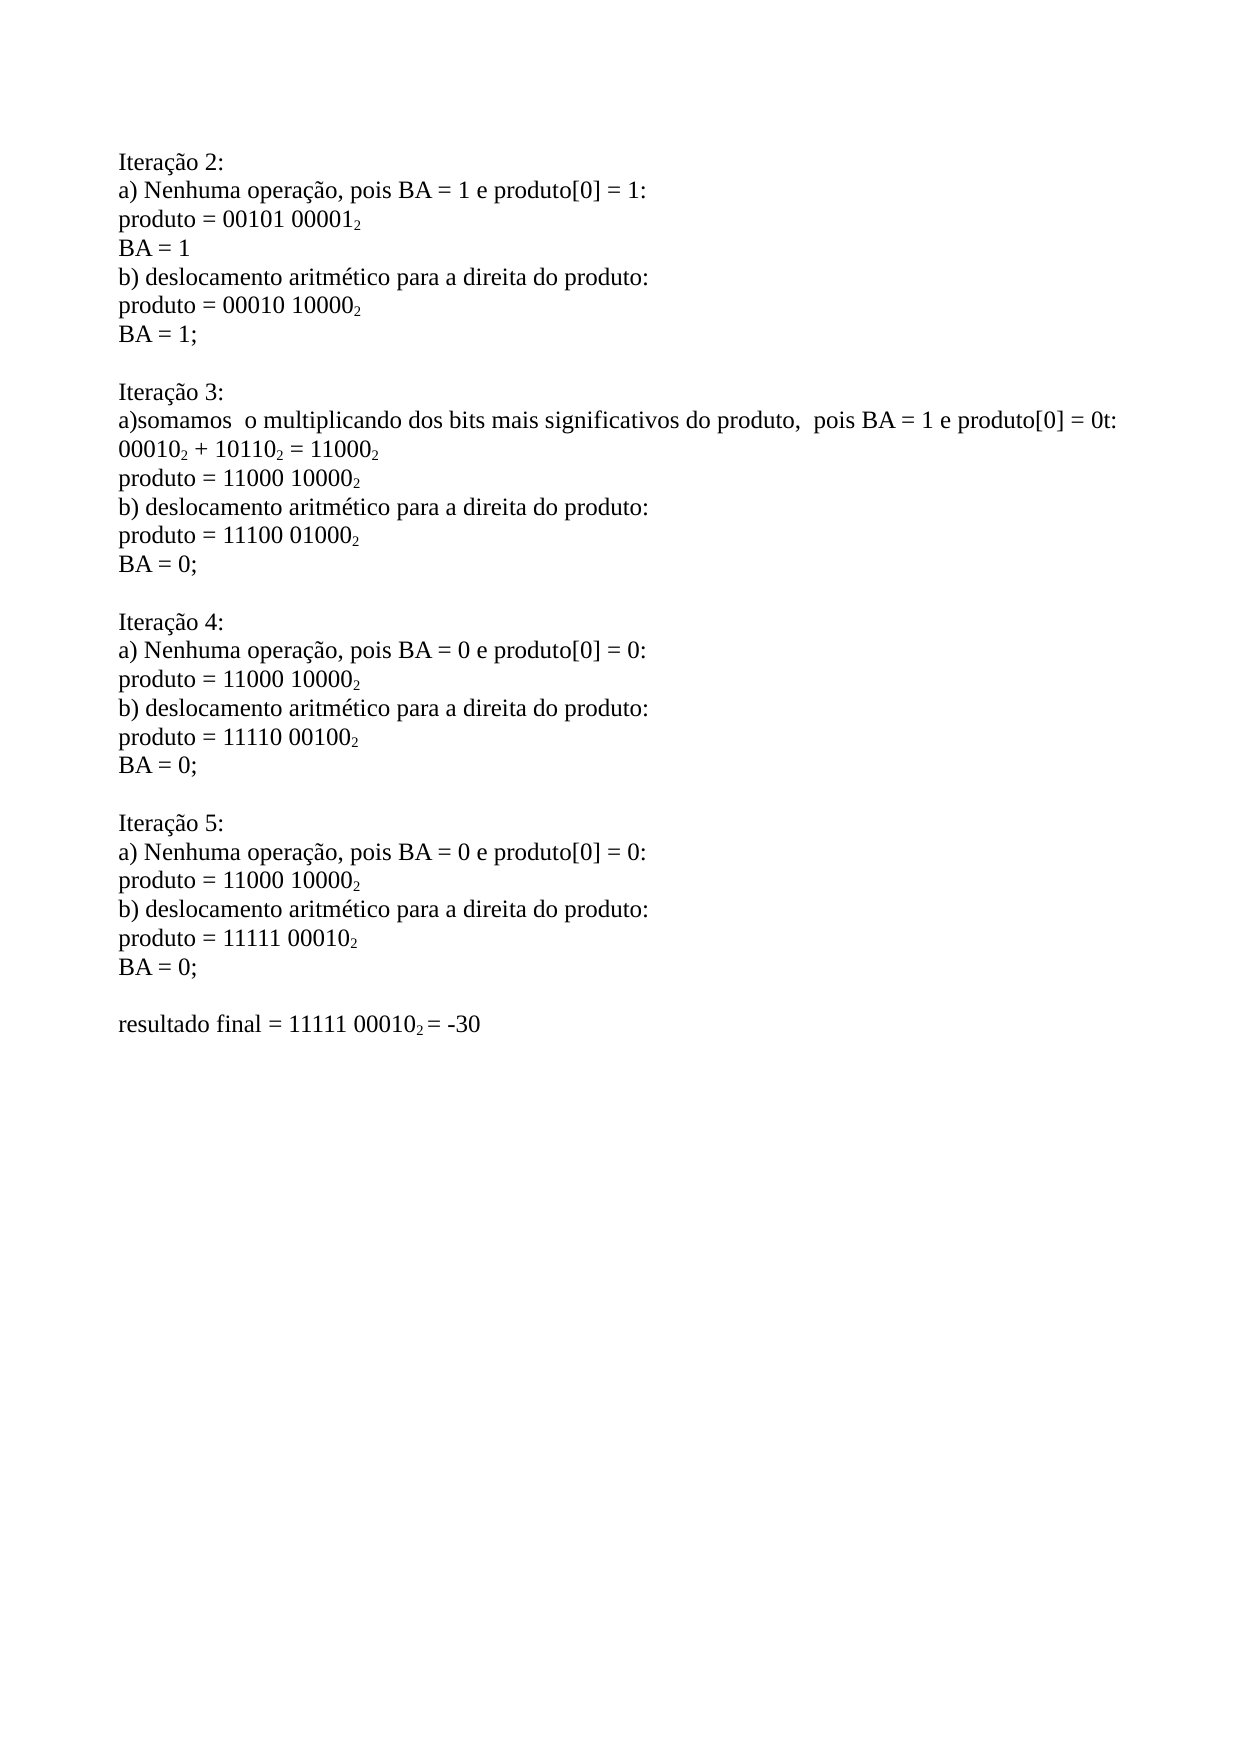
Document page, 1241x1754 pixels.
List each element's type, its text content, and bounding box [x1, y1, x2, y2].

text BA = 0; [118, 549, 1122, 578]
text BA = 1; [118, 319, 1122, 348]
text Iteração 5: [118, 808, 1122, 837]
text a) Nenhuma operação, pois BA = 0 e produto[0] = 0: [118, 837, 1122, 866]
text BA = 0; [118, 751, 1122, 779]
text a) Nenhuma operação, pois BA = 1 e produto[0] = 1: [118, 176, 1122, 204]
text b) deslocamento aritmético para a direita do produto: [118, 693, 1122, 722]
text produto = 11110 001002 [118, 722, 1122, 751]
text produto = 11000 100002 [118, 866, 1122, 894]
text b) deslocamento aritmético para a direita do produto: [118, 492, 1122, 521]
text produto = 11100 010002 [118, 521, 1122, 549]
text Iteração 4: [118, 607, 1122, 636]
text BA = 0; [118, 952, 1122, 981]
text a)somamos o multiplicando dos bits mais significativos do produto, pois BA = 1 e produto[0] = 0t: [118, 406, 1122, 434]
text produto = 11000 100002 [118, 463, 1122, 492]
text Iteração 2: [118, 147, 1122, 176]
text b) deslocamento aritmético para a direita do produto: [118, 894, 1122, 923]
text b) deslocamento aritmético para a direita do produto: [118, 262, 1122, 291]
text produto = 00010 100002 [118, 291, 1122, 319]
text 000102 + 101102 = 110002 [118, 434, 1122, 463]
text Iteração 3: [118, 377, 1122, 406]
text BA = 1 [118, 233, 1122, 262]
text a) Nenhuma operação, pois BA = 0 e produto[0] = 0: [118, 636, 1122, 664]
text produto = 11111 000102 [118, 923, 1122, 952]
text produto = 00101 000012 [118, 204, 1122, 233]
text resultado final = 11111 000102 = -30 [118, 1009, 1122, 1038]
text produto = 11000 100002 [118, 664, 1122, 693]
